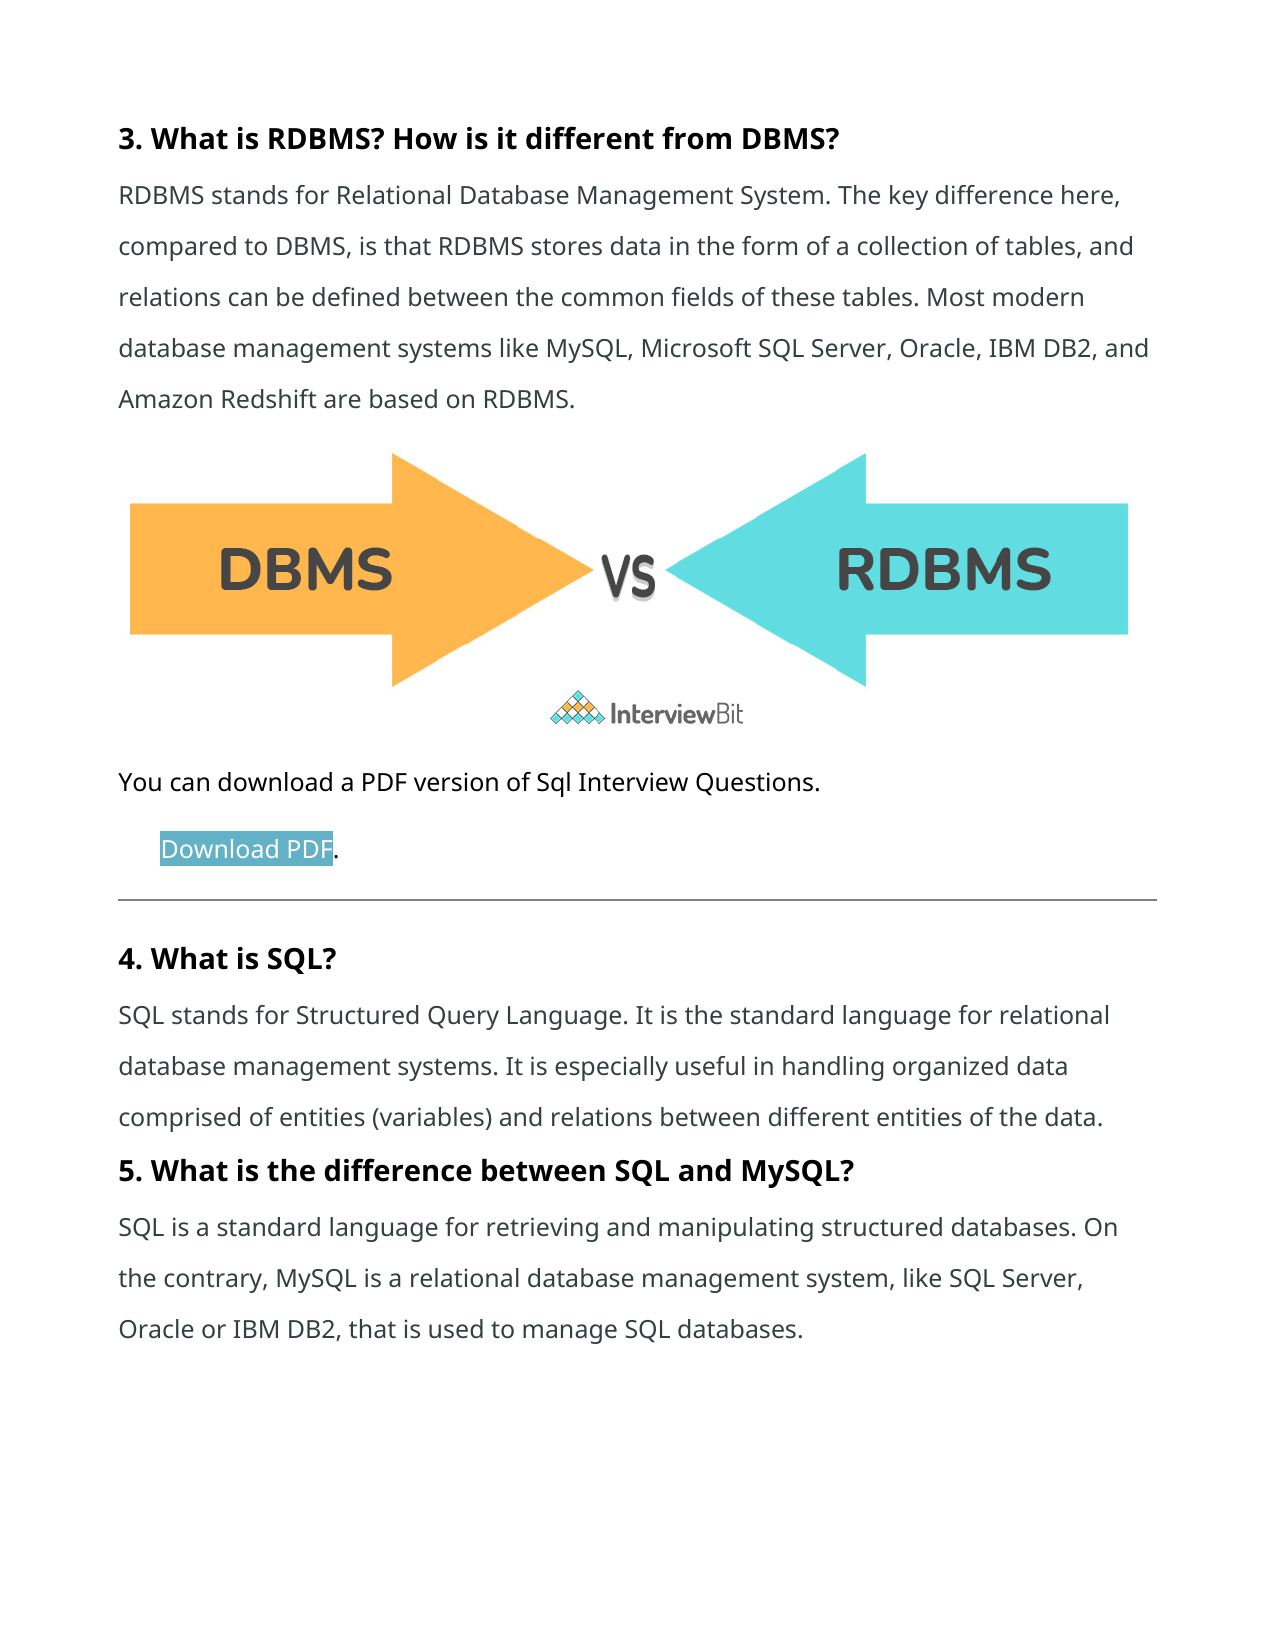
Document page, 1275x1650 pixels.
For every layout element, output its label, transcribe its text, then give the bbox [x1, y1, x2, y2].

text You can download a PDF version of Sql Interview Questions. [118, 765, 1157, 799]
subtitle 3. What is RDBMS? How is it different from DBMS? [118, 118, 1157, 158]
picture [118, 432, 1156, 751]
subtitle 5. What is the difference between SQL and MySQL? [118, 1151, 1157, 1190]
text Download PDF. [118, 816, 1157, 866]
text SQL stands for Structured Query Language. It is the standard language for relational database management systems. It is especially useful in handling organized data comprised of entities (variables) and relations between different entities of the data. [118, 997, 1157, 1134]
subtitle 4. What is SQL? [118, 938, 1157, 978]
text RDBMS stands for Relational Database Management System. The key difference here, compared to DBMS, is that RDBMS stores data in the form of a collection of tables, and relations can be defined between the common fields of these tables. Most modern database management systems like MySQL, Microsoft SQL Server, Oracle, IBM DB2, and Amazon Redshift are based on RDBMS. [118, 178, 1157, 416]
text SQL is a standard language for retrieving and manipulating structured databases. On the contrary, MySQL is a relational database management system, like SQL Server, Oracle or IBM DB2, that is used to manage SQL databases. [118, 1210, 1157, 1346]
